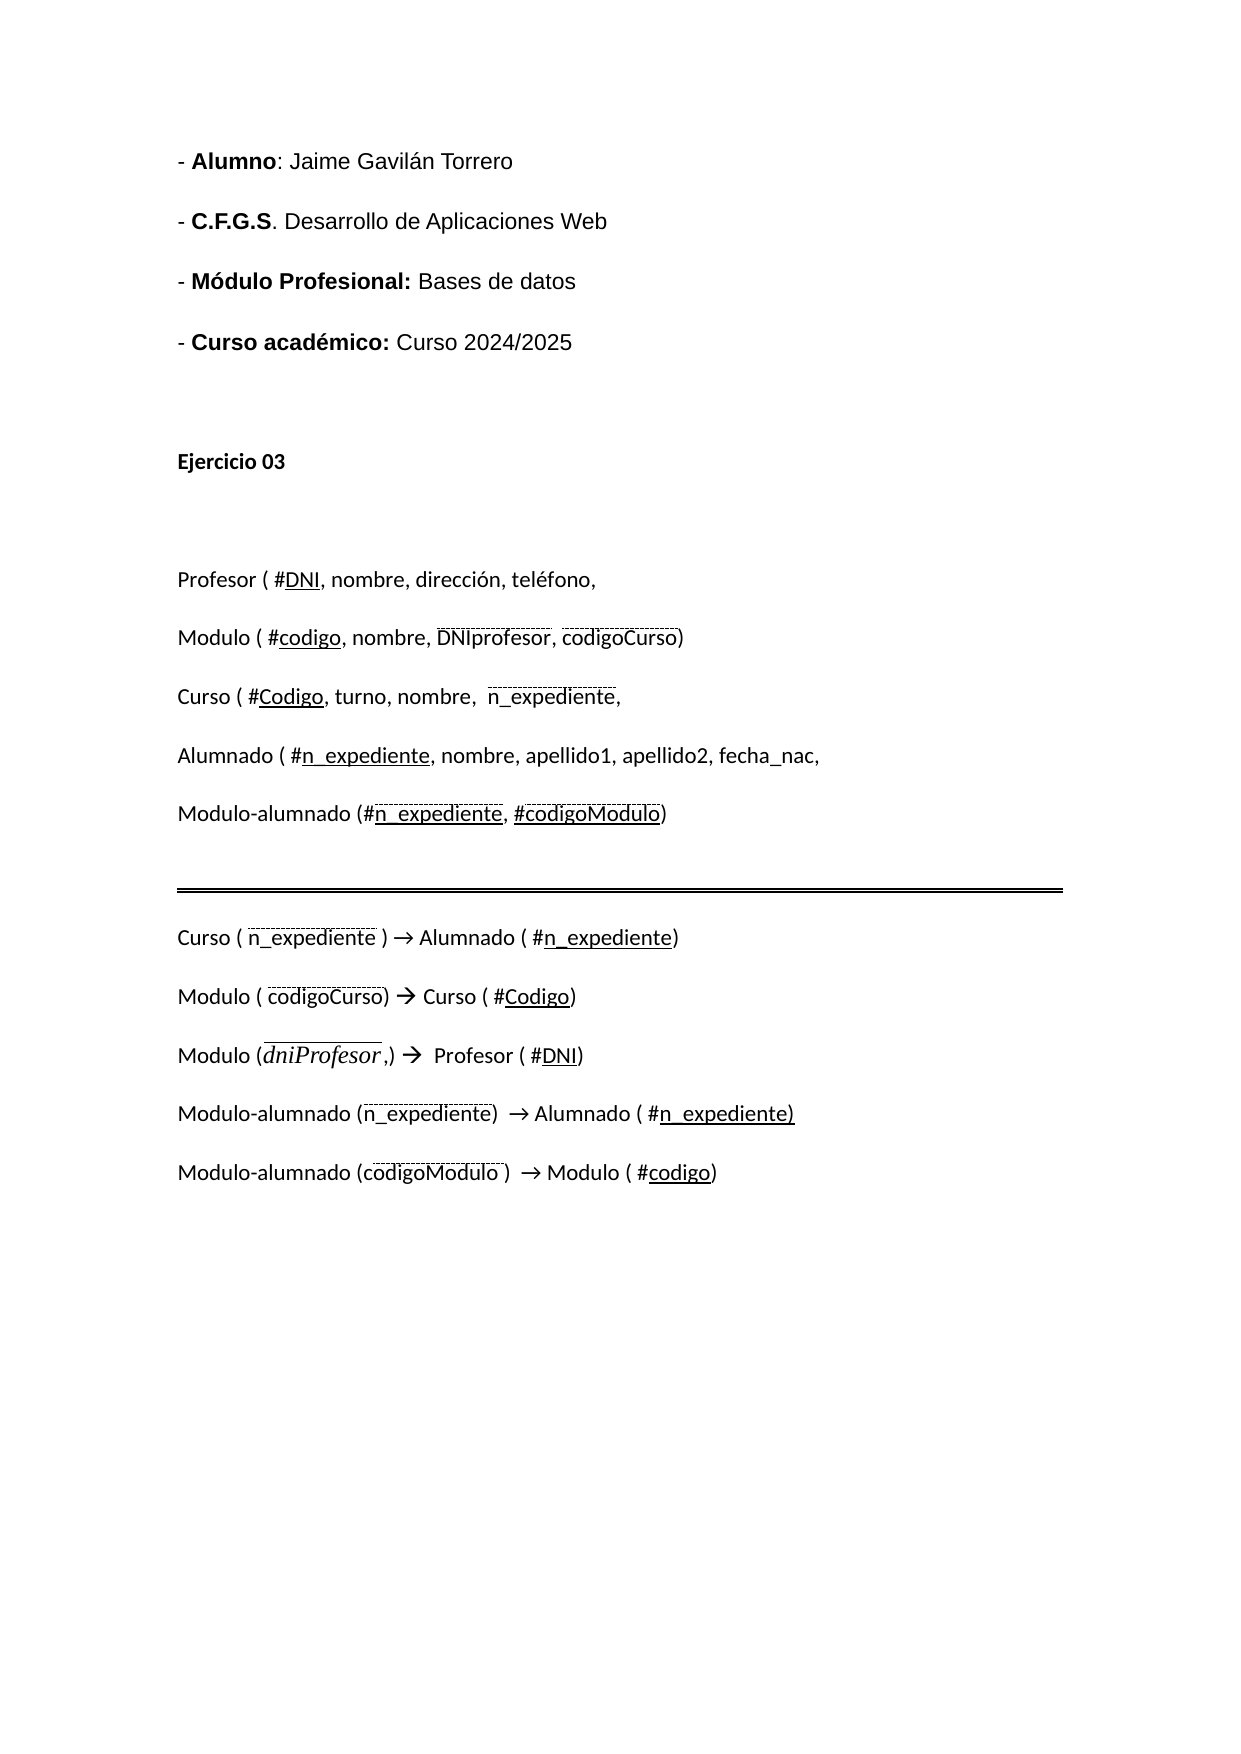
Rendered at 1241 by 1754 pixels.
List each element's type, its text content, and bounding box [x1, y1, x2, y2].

text Modulo ( #codigo, nombre, DNIprofesor, codigoCurso) [177, 623, 1063, 651]
text Ejercicio 03 [177, 447, 1063, 476]
text Modulo-alumnado (codigoModulo ) → Modulo ( #codigo) [177, 1158, 1063, 1186]
text Modulo-alumnado (#n_expediente, #codigoModulo) [177, 799, 1063, 827]
text - C.F.G.S. Desarrollo de Aplicaciones Web [177, 208, 1063, 234]
text Modulo (,)  Profesor ( #DNI) [177, 1041, 1063, 1069]
text - Módulo Profesional: Bases de datos [177, 268, 1063, 294]
text - Alumno: Jaime Gavilán Torrero [177, 148, 1063, 174]
text Modulo-alumnado (n_expediente) → Alumnado ( #n_expediente) [177, 1099, 1063, 1127]
text Profesor ( #DNI, nombre, dirección, teléfono, [177, 565, 1063, 593]
text Modulo ( codigoCurso)  Curso ( #Codigo) [177, 982, 1063, 1010]
text Curso ( #Codigo, turno, nombre, n_expediente, [177, 682, 1063, 710]
text Curso ( n_expediente ) → Alumnado ( #n_expediente) [177, 923, 1063, 951]
text Alumnado ( #n_expediente, nombre, apellido1, apellido2, fecha_nac, [177, 741, 1063, 769]
text - Curso académico: Curso 2024/2025 [177, 328, 1063, 355]
